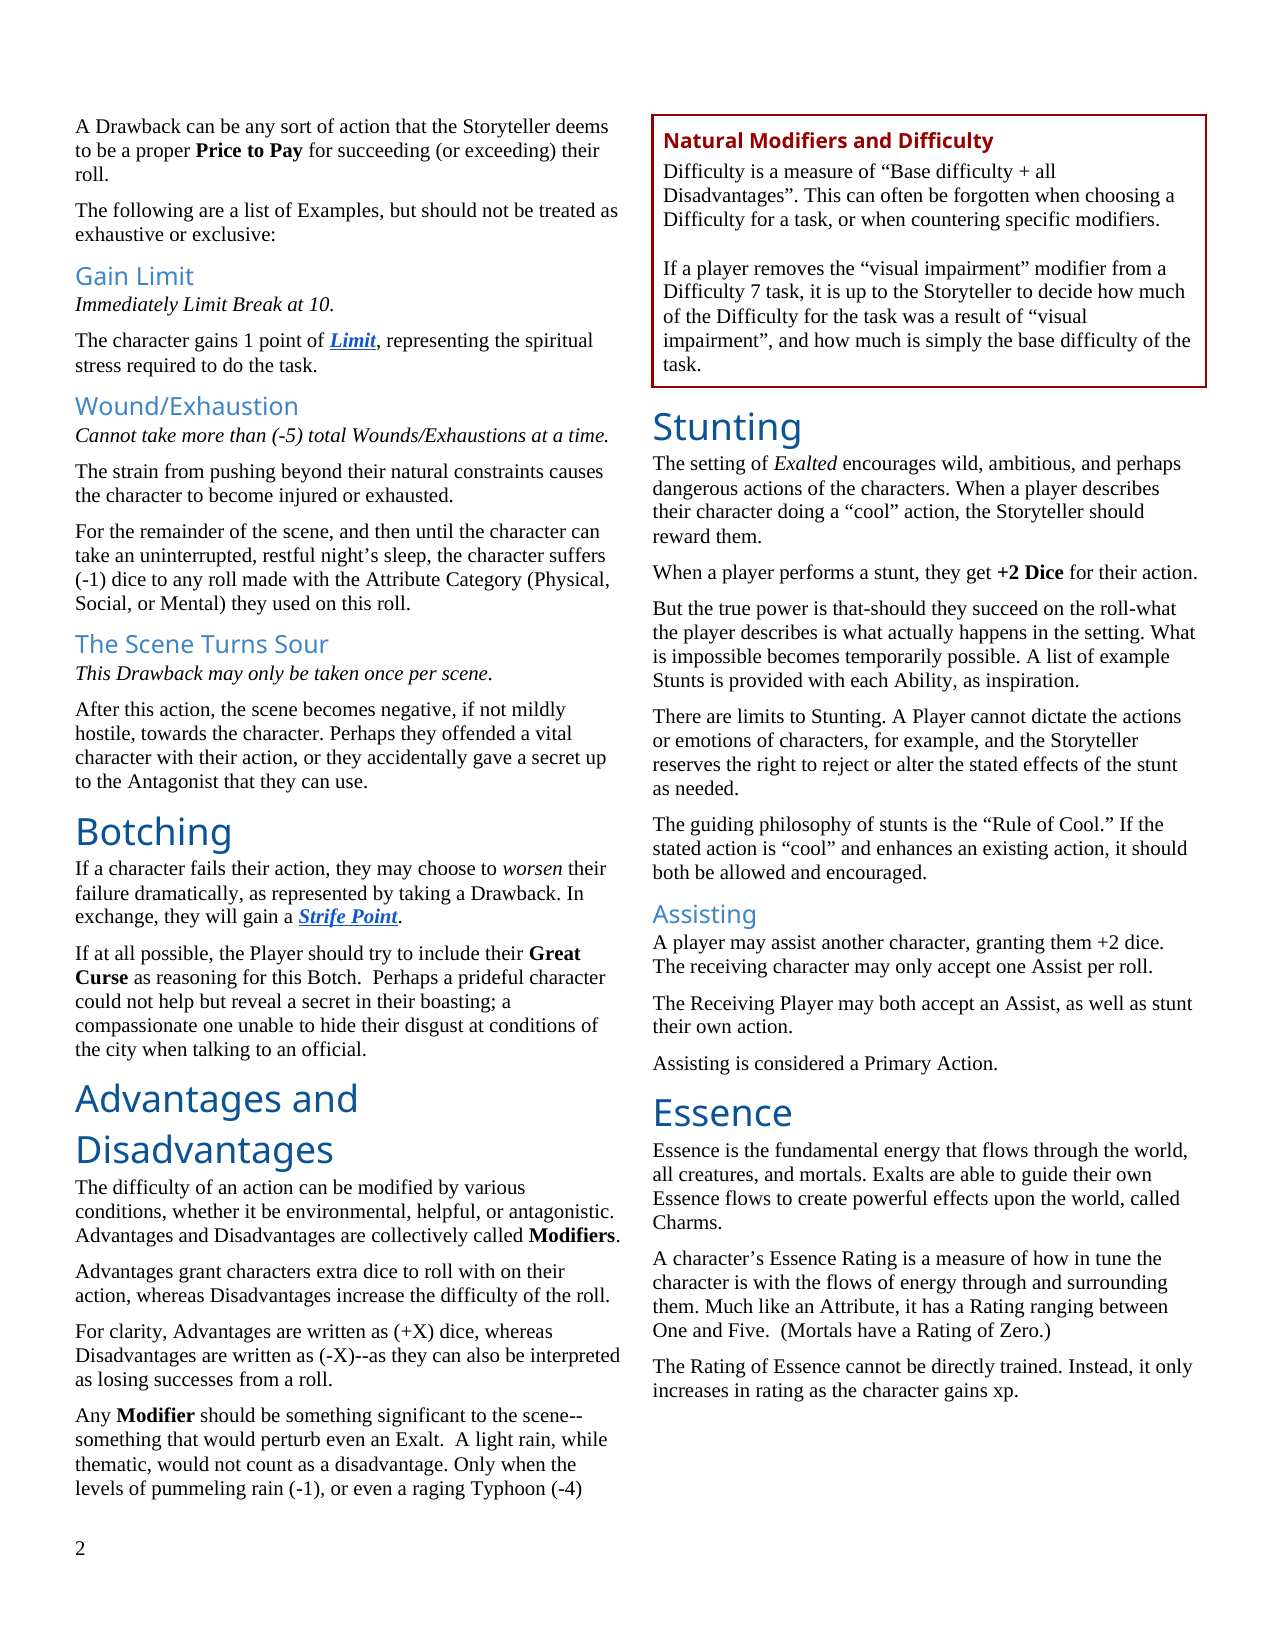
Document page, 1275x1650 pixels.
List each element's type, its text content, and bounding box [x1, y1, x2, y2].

subtitle Gain Limit [75, 258, 622, 292]
text Cannot take more than (-5) total Wounds/Exhaustions at a time. [75, 423, 622, 447]
text Any Modifier should be something significant to the scene--something that would perturb even an Exalt. A light rain, while thematic, would not count as a disadvantage. Only when the levels of pummeling rain (-1), or even a raging Typhoon (-4) [75, 1403, 622, 1499]
text If at all possible, the Player should try to include their Great Curse as reasoning for this Botch. Perhaps a prideful character could not help but reveal a secret in their boasting; a compassionate one unable to hide their disgust at conditions of the city when talking to an official. [75, 941, 622, 1061]
subtitle Stunting [652, 400, 1200, 451]
subtitle Assisting [652, 896, 1200, 930]
text A character’s Essence Rating is a measure of how in tune the character is with the flows of energy through and surrounding them. Much like an Attribute, it has a Rating ranging between One and Five. (Mortals have a Rating of Zero.) [652, 1246, 1200, 1342]
text There are limits to Stunting. A Player cannot dictate the actions or emotions of characters, for example, and the Storyteller reserves the right to reject or alter the stated effects of the stunt as needed. [652, 704, 1200, 800]
subtitle Advantages and Disadvantages [75, 1073, 622, 1175]
text The guiding philosophy of stunts is the “Rule of Cool.” If the stated action is “cool” and enhances an existing action, it should both be allowed and encouraged. [652, 812, 1200, 884]
subtitle Wound/Exhaustion [75, 388, 622, 423]
text Immediately Limit Break at 10. [75, 292, 622, 316]
subtitle Essence [652, 1087, 1200, 1138]
text The following are a list of Examples, but should not be treated as exhaustive or exclusive: [75, 198, 622, 246]
text A player may assist another character, granting them +2 dice. The receiving character may only accept one Assist per roll. [652, 930, 1200, 978]
text The character gains 1 point of Limit, representing the spiritual stress required to do the task. [75, 328, 622, 377]
text This Drawback may only be taken once per scene. [75, 661, 622, 685]
text But the true power is that-should they succeed on the roll-what the player describes is what actually happens in the setting. What is impossible becomes temporarily possible. A list of example Stunts is provided with each Ability, as inspiration. [652, 596, 1200, 692]
text When a player performs a stunt, they get +2 Dice for their action. [652, 559, 1200, 584]
text The setting of Exalted encourages wild, ambitious, and perhaps dangerous actions of the characters. When a player describes their character doing a “cool” action, the Storyteller should reward them. [652, 451, 1200, 548]
table_header Natural Modifiers and Difficulty Difficulty is a measure of “Base difficulty + all Disadvantages”. This can often be forgotten when choosing a Difficulty for a task, or when countering specific modifiers. If a player removes the “visual impairment” modifier from a Difficulty 7 task, it is up to the Storyteller to decide how much of the Difficulty for the task was a result of “visual impairment”, and how much is simply the base difficulty of the task. [654, 116, 1205, 386]
subtitle The Scene Turns Sour [75, 627, 622, 661]
text For clarity, Advantages are written as (+X) dice, whereas Disadvantages are written as (-X)--as they can also be interpreted as losing successes from a roll. [75, 1319, 622, 1391]
text For the remainder of the scene, and then until the character can take an uninterrupted, restful night’s sleep, the character suffers (-1) dice to any roll made with the Attribute Category (Physical, Social, or Mental) they used on this roll. [75, 519, 622, 615]
subtitle Botching [75, 805, 622, 856]
text The Rating of Essence cannot be directly trained. Instead, it only increases in rating as the character gains xp. [652, 1354, 1200, 1402]
text Assisting is considered a Primary Action. [652, 1051, 1200, 1074]
text The Receiving Player may both accept an Assist, as well as stunt their own action. [652, 990, 1200, 1038]
text Advantages grant characters extra dice to roll with on their action, whereas Disadvantages increase the difficulty of the roll. [75, 1259, 622, 1307]
text A Drawback can be any sort of action that the Storyteller deems to be a proper Price to Pay for succeeding (or exceeding) their roll. [75, 114, 622, 186]
text If a character fails their action, they may choose to worsen their failure dramatically, as represented by taking a Drawback. In exchange, they will gain a Strife Point. [75, 856, 622, 928]
text The strain from pushing beyond their natural constraints causes the character to become injured or exhausted. [75, 459, 622, 507]
text The difficulty of an action can be modified by various conditions, whether it be environmental, helpful, or antagonistic. Advantages and Disadvantages are collectively called Modifiers. [75, 1175, 622, 1247]
text After this action, the scene becomes negative, if not mildly hostile, towards the character. Perhaps they offended a vital character with their action, or they accidentally gave a secret up to the Antagonist that they can use. [75, 697, 622, 793]
text Essence is the fundamental energy that flows through the world, all creatures, and mortals. Exalts are able to guide their own Essence flows to create powerful effects upon the world, called Charms. [652, 1138, 1200, 1234]
